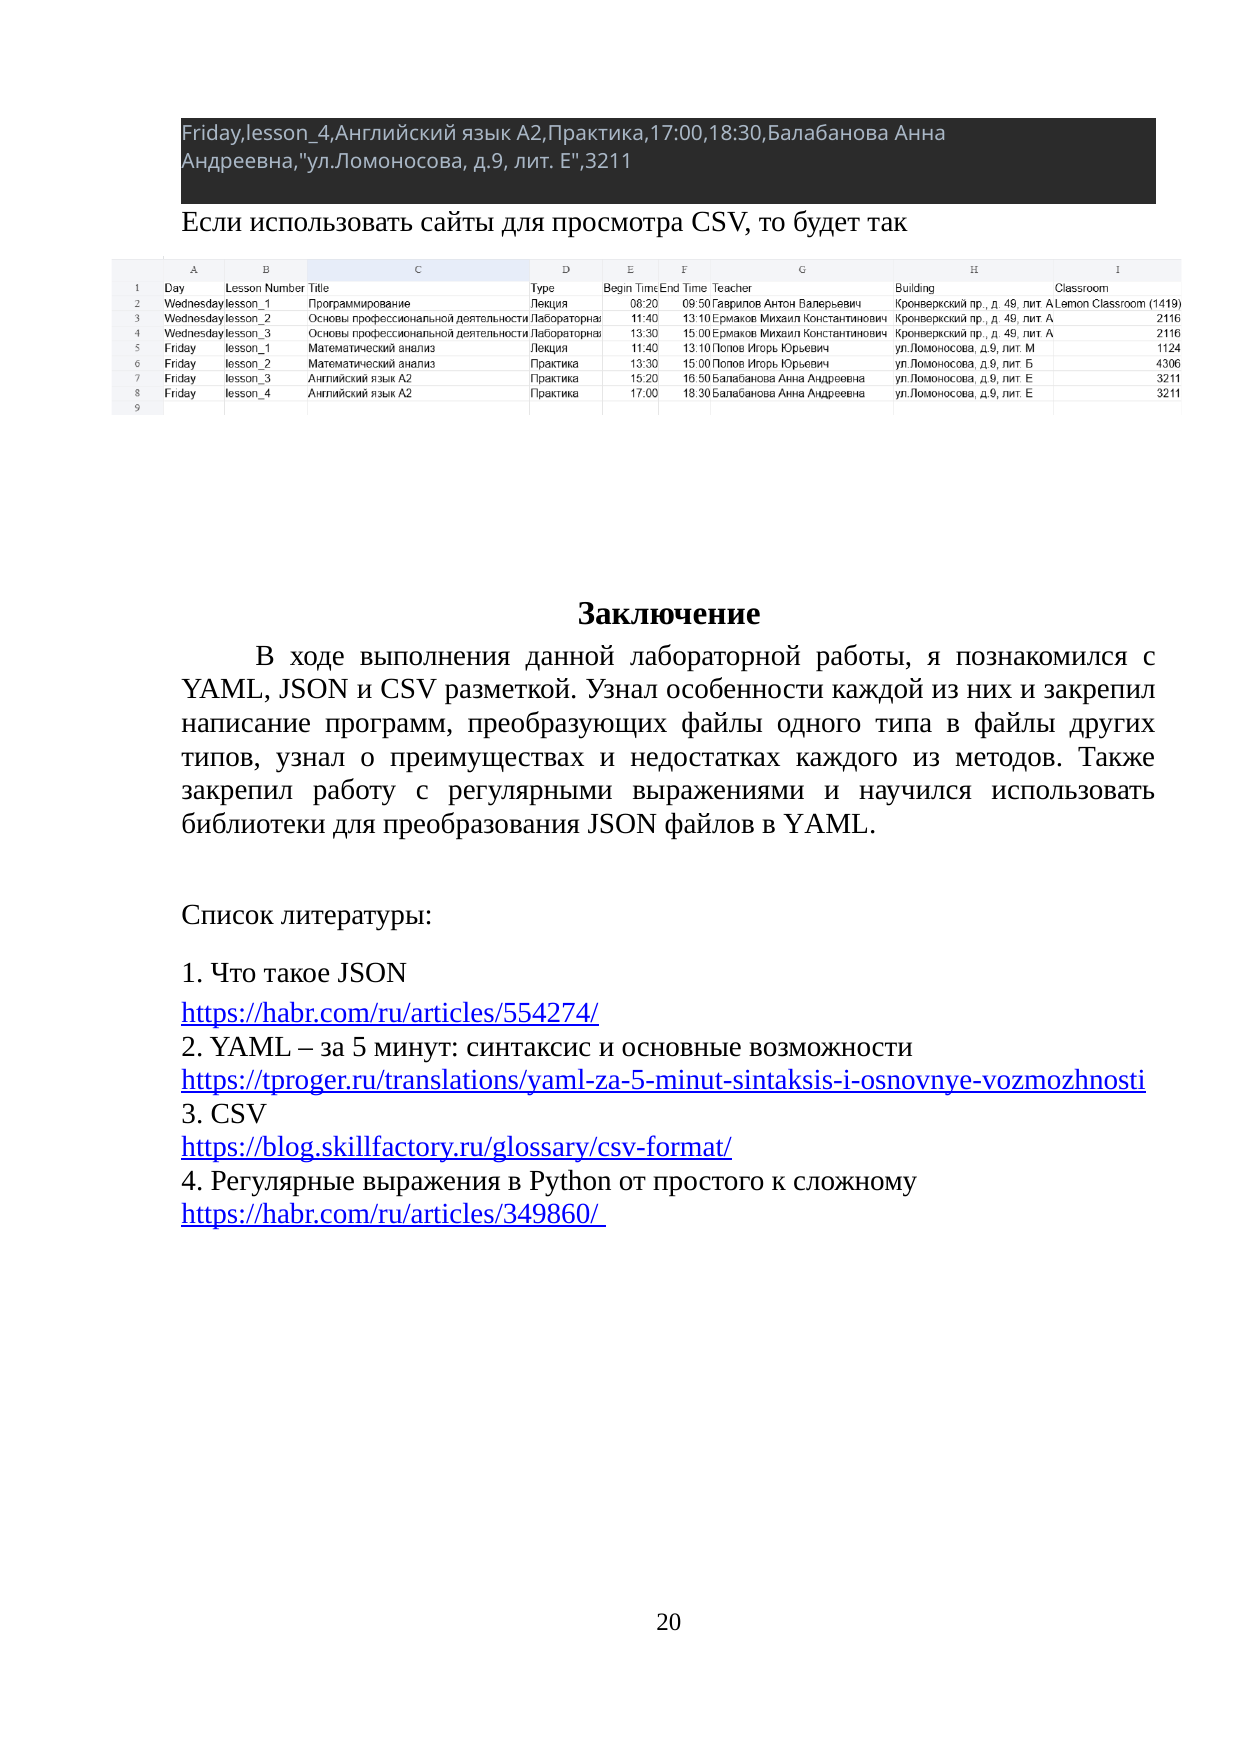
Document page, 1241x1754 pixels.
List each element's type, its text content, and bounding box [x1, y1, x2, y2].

text 4. Регулярные выражения в Python от простого к сложному [181, 1163, 1156, 1196]
picture [111, 256, 1182, 415]
text https://blog.skillfactory.ru/glossary/csv-format/ [181, 1129, 1156, 1163]
text https://habr.com/ru/articles/349860/ [181, 1196, 1156, 1230]
text Список литературы: [181, 897, 1156, 930]
text https://habr.com/ru/articles/554274/ [181, 995, 1156, 1029]
text Friday,lesson_4,Английский язык A2,Практика,17:00,18:30,Балабанова Анна Андреевна,"ул.Ломоносова, д.9, лит. Е",3211 [181, 118, 1156, 204]
subtitle 1. Что такое JSON [181, 955, 1156, 989]
text https://tproger.ru/translations/yaml-za-5-minut-sintaksis-i-osnovnye-vozmozhnosti [181, 1062, 1156, 1096]
text В ходе выполнения данной лабораторной работы, я познакомился с YAML, JSON и CSV разметкой. Узнал особенности каждой из них и закрепил написание программ, преобразующих файлы одного типа в файлы других типов, узнал о преимуществах и недостатках каждого из методов. Также закрепил работу с регулярными выражениями и научился использовать библиотеки для преобразования JSON файлов в YAML. [181, 638, 1156, 839]
text 2. YAML – за 5 минут: синтаксис и основные возможности [181, 1029, 1156, 1062]
text 3. CSV [181, 1096, 1156, 1129]
subtitle Заключение [181, 593, 1156, 632]
text Если использовать сайты для просмотра CSV, то будет так [181, 204, 1156, 237]
